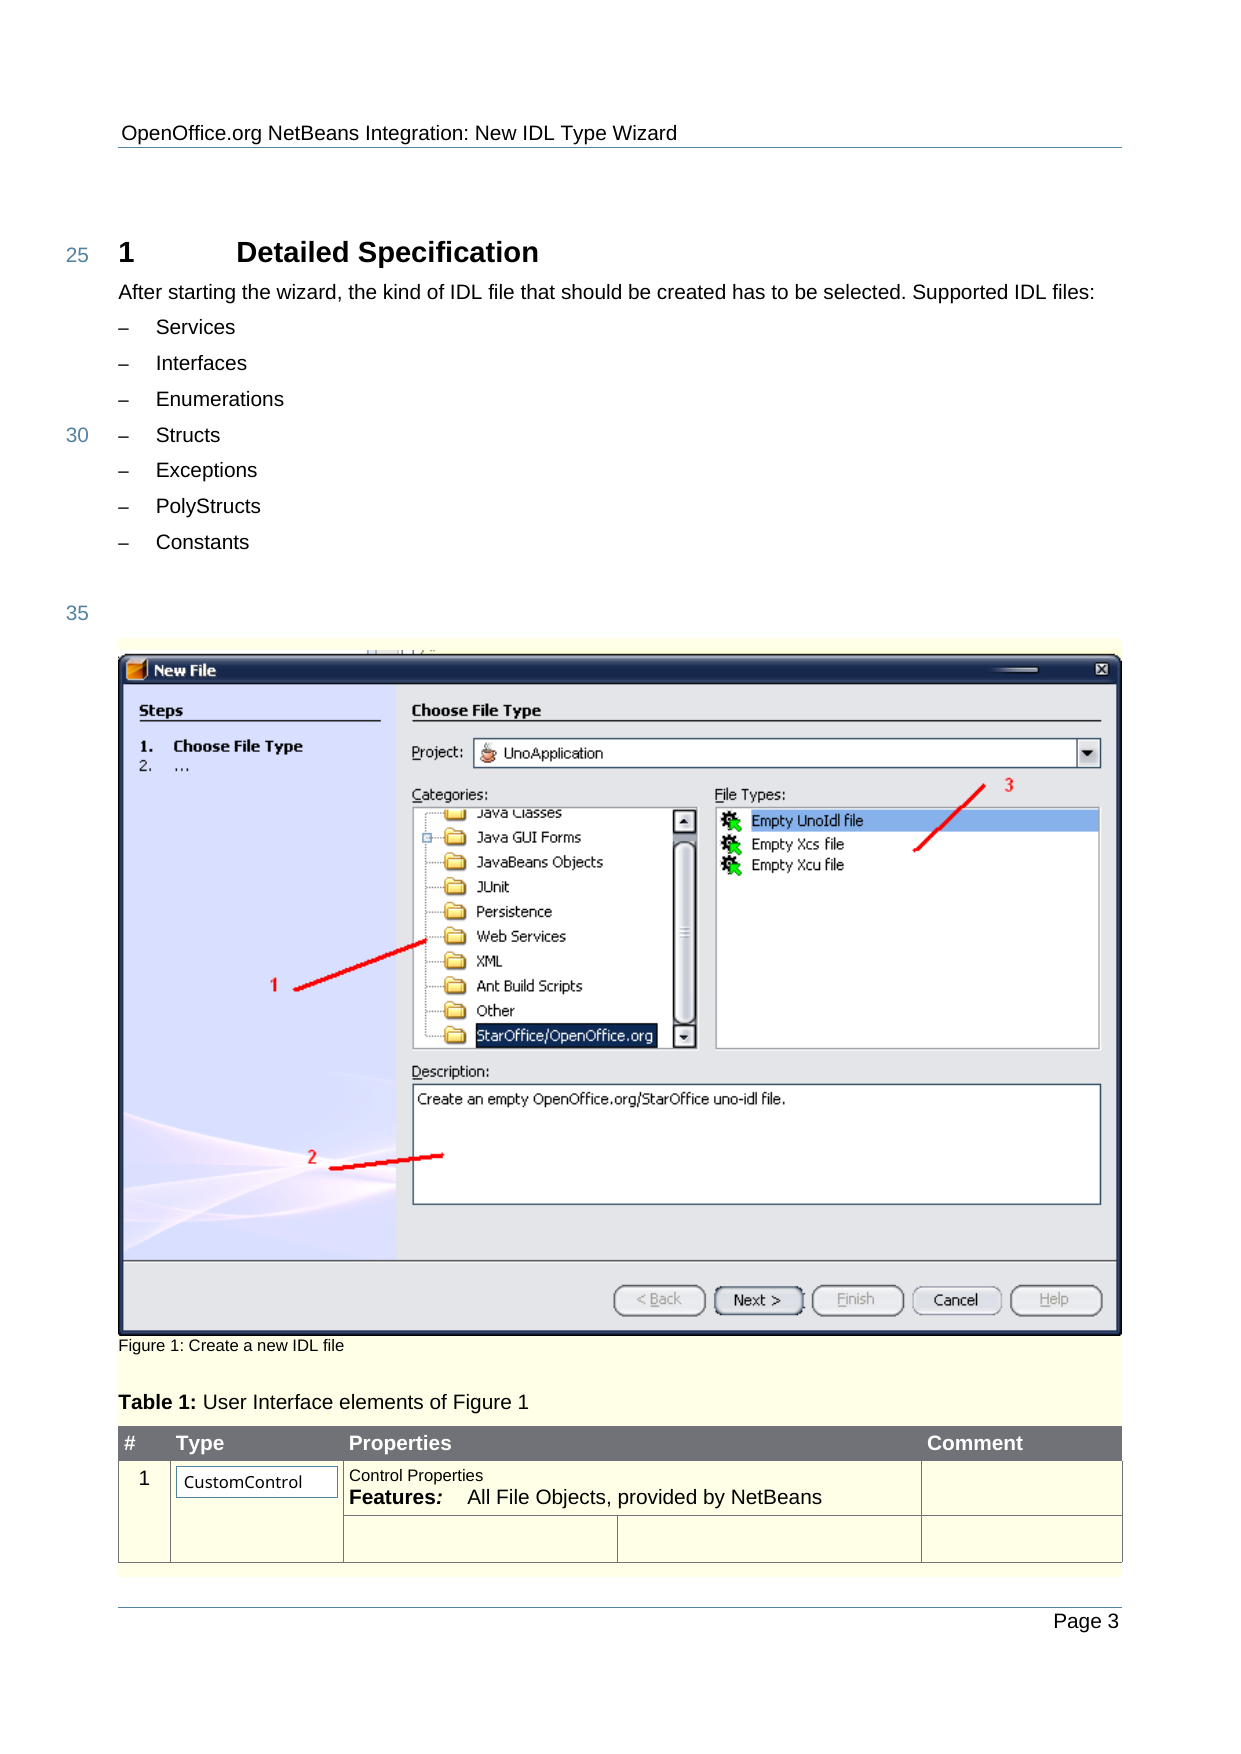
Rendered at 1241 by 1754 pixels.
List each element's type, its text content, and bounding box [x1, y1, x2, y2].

table_header [922, 1461, 1122, 1515]
list Services [118, 316, 1122, 339]
list Exceptions [118, 459, 1122, 482]
text After starting the wizard, the kind of IDL file that should be created has to be selected. Supported IDL files: [118, 280, 1122, 303]
table_cell [922, 1516, 1122, 1562]
table_cell [171, 1461, 343, 1562]
subtitle Detailed Specification [118, 236, 1122, 268]
table_header Control Properties Features: All File Objects, provided by NetBeans [344, 1461, 921, 1515]
table_header Comment [921, 1426, 1122, 1461]
text Table 1: User Interface elements of Figure 1 [118, 1390, 1122, 1413]
list Constants [118, 530, 1122, 553]
table_cell 1 [119, 1461, 170, 1562]
list Structs [118, 423, 1122, 446]
text Figure 1: Create a new IDL file [118, 1336, 1122, 1354]
table_header Type [170, 1426, 343, 1461]
list Interfaces [118, 352, 1122, 375]
table_header Properties [343, 1426, 921, 1461]
list Enumerations [118, 387, 1122, 411]
table_header # [118, 1426, 170, 1461]
table_cell [344, 1516, 617, 1562]
picture [118, 650, 1122, 1336]
table_cell [618, 1516, 921, 1562]
list PolyStructs [118, 494, 1122, 518]
